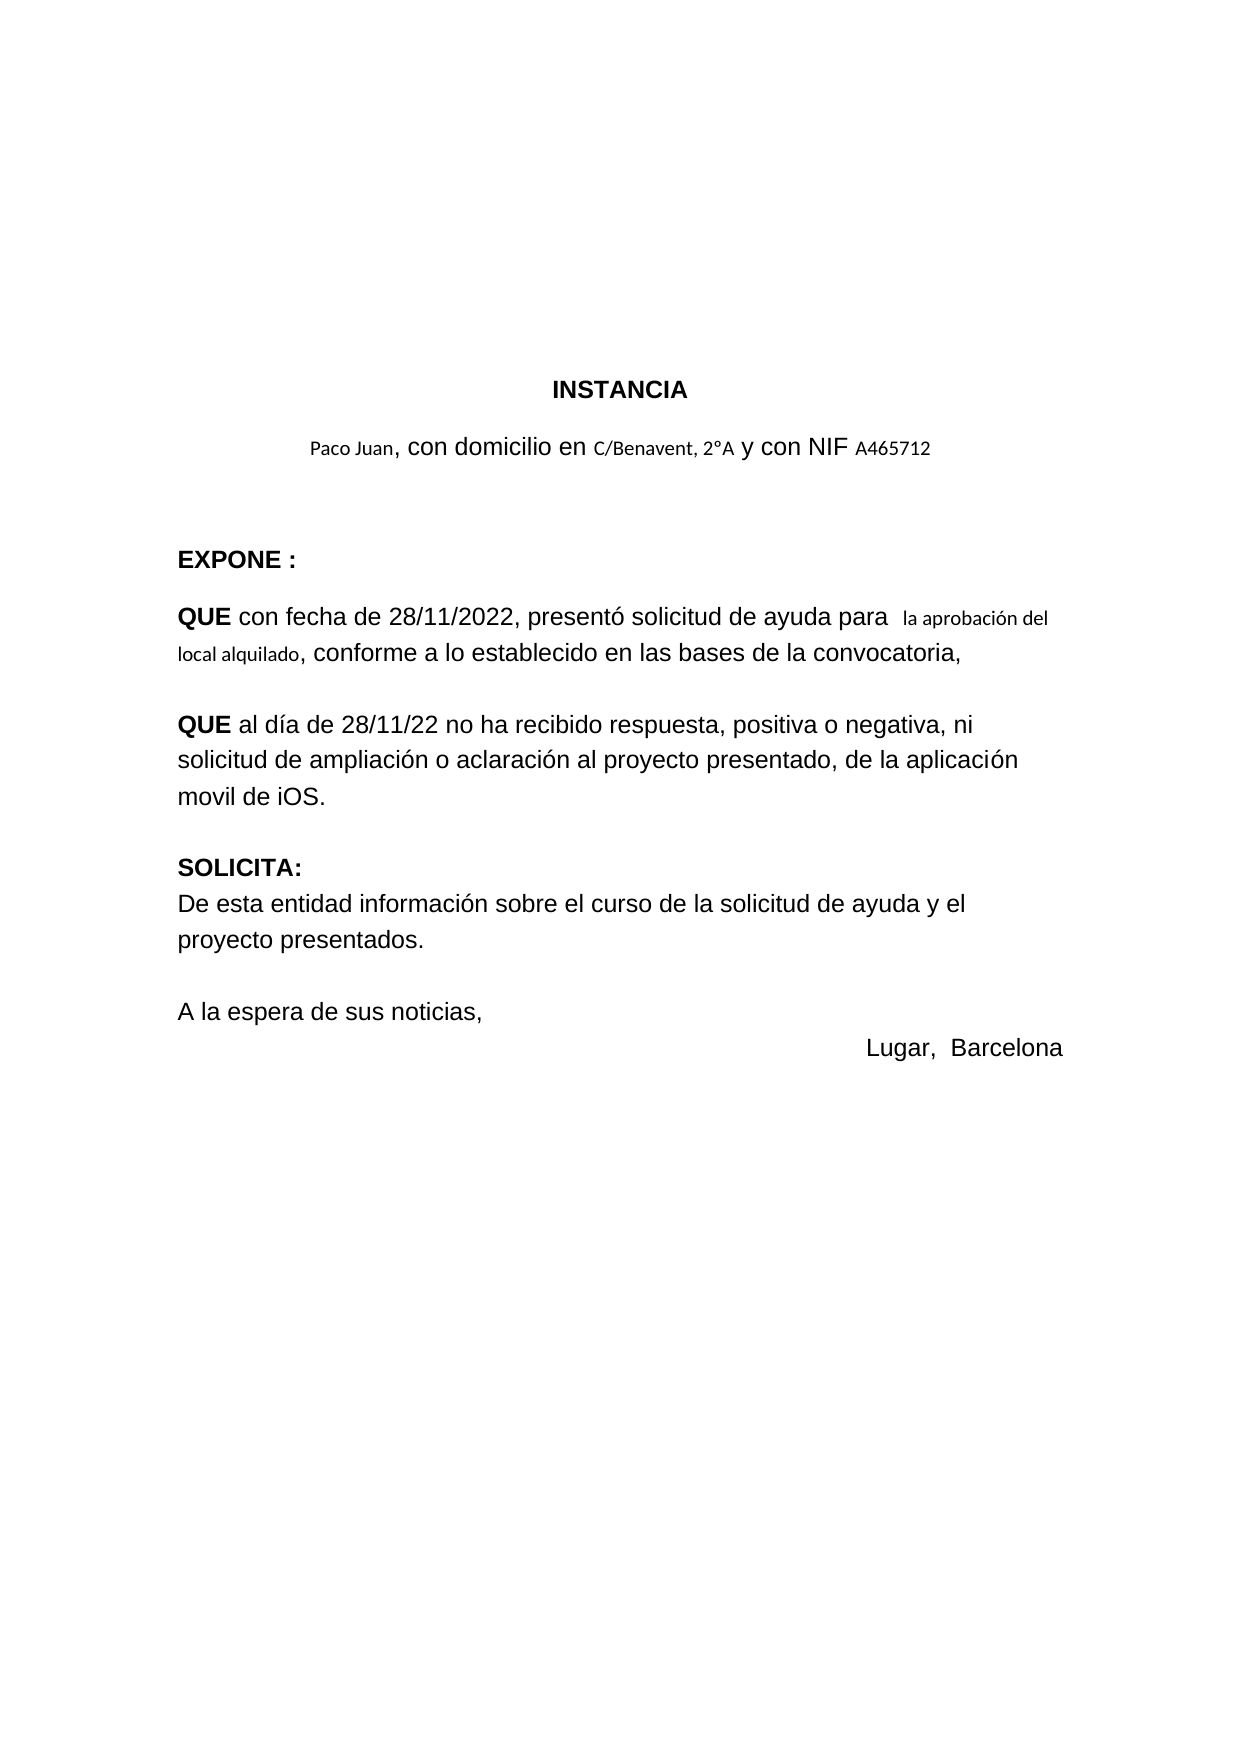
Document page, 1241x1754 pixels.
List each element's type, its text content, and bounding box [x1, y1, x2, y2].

text Lugar, Barcelona [177, 1033, 1063, 1062]
text QUE con fecha de 28/11/2022, presentó solicitud de ayuda para la aprobación del local alquilado, conforme a lo establecido en las bases de la convocatoria, [177, 602, 1063, 666]
text QUE al día de 28/11/22 no ha recibido respuesta, positiva o negativa, ni solicitud de ampliación o aclaración al proyecto presentado, de la aplicación movil de iOS. [177, 709, 1063, 810]
text De esta entidad información sobre el curso de la solicitud de ayuda y el proyecto presentados. [177, 889, 1063, 954]
text SOLICITA: [177, 853, 1063, 882]
text A la espera de sus noticias, [177, 997, 1063, 1026]
text EXPONE : [177, 545, 1063, 574]
text INSTANCIA [177, 375, 1063, 403]
text Paco Juan, con domicilio en C/Benavent, 2ºA y con NIF A465712 [177, 431, 1063, 460]
